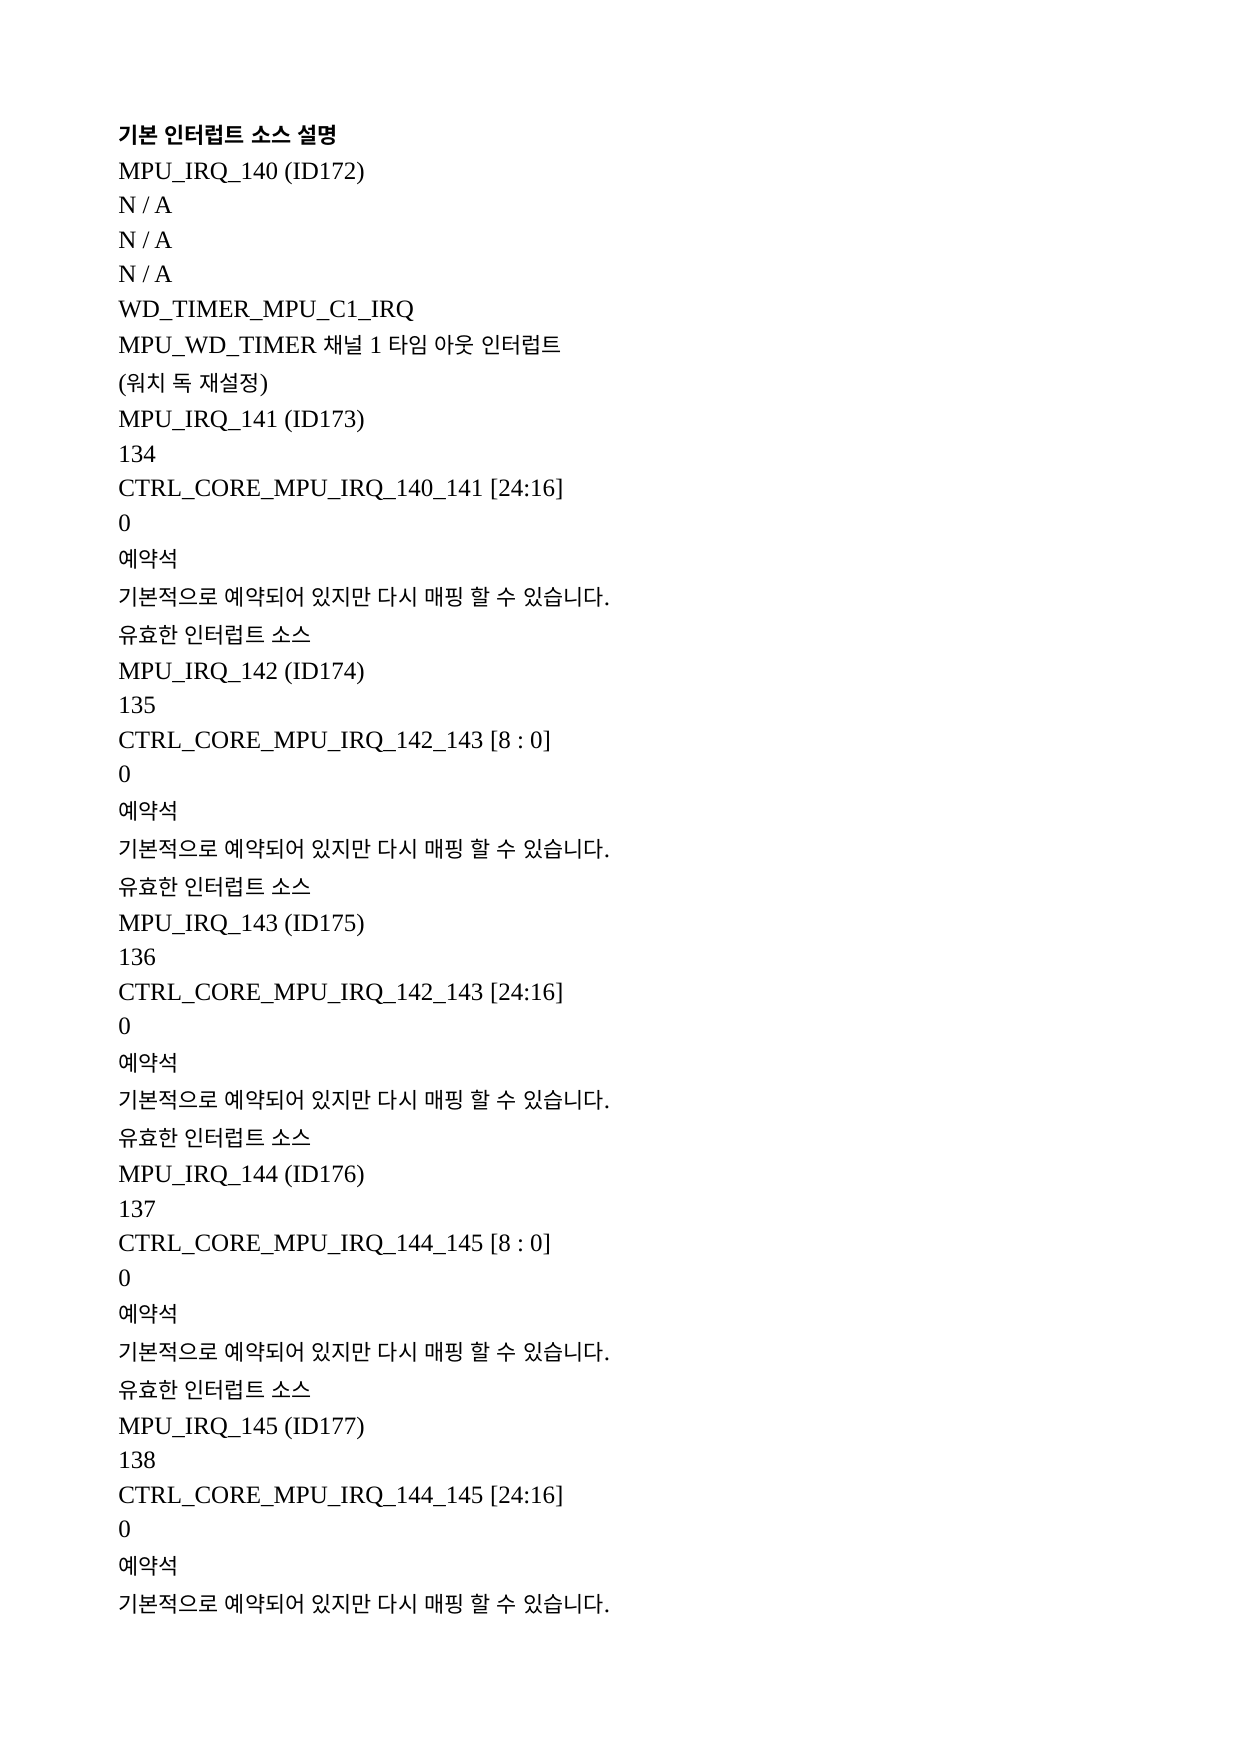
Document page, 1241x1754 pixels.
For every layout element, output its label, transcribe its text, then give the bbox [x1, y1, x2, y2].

text 137 [118, 1194, 1122, 1222]
text 기본적으로 예약되어 있지만 다시 매핑 할 수 있습니다. [118, 832, 1122, 863]
text 기본적으로 예약되어 있지만 다시 매핑 할 수 있습니다. [118, 1083, 1122, 1115]
text 기본적으로 예약되어 있지만 다시 매핑 할 수 있습니다. [118, 1587, 1122, 1618]
text CTRL_CORE_MPU_IRQ_142_143 [8 : 0] [118, 725, 1122, 754]
text WD_TIMER_MPU_C1_IRQ [118, 294, 1122, 323]
text 기본적으로 예약되어 있지만 다시 매핑 할 수 있습니다. [118, 1335, 1122, 1367]
text 0 [118, 508, 1122, 536]
text MPU_IRQ_144 (ID176) [118, 1159, 1122, 1188]
text 136 [118, 942, 1122, 971]
text CTRL_CORE_MPU_IRQ_140_141 [24:16] [118, 473, 1122, 502]
text MPU_IRQ_141 (ID173) [118, 404, 1122, 433]
text 유효한 인터럽트 소스 [118, 1121, 1122, 1153]
text 0 [118, 1263, 1122, 1291]
text 138 [118, 1445, 1122, 1474]
text 예약석 [118, 542, 1122, 574]
text (워치 독 재설정) [118, 366, 1122, 398]
text MPU_WD_TIMER 채널 1 타임 아웃 인터럽트 [118, 328, 1122, 360]
text MPU_IRQ_140 (ID172) [118, 156, 1122, 185]
text 유효한 인터럽트 소스 [118, 618, 1122, 650]
text MPU_IRQ_145 (ID177) [118, 1411, 1122, 1440]
text 예약석 [118, 1046, 1122, 1077]
text 기본 인터럽트 소스 설명 [118, 118, 1122, 150]
text N / A [118, 225, 1122, 254]
text CTRL_CORE_MPU_IRQ_144_145 [24:16] [118, 1480, 1122, 1509]
text N / A [118, 191, 1122, 219]
text 유효한 인터럽트 소스 [118, 870, 1122, 901]
text 134 [118, 439, 1122, 467]
text 0 [118, 1011, 1122, 1040]
text MPU_IRQ_143 (ID175) [118, 908, 1122, 936]
text 135 [118, 690, 1122, 719]
text 예약석 [118, 1549, 1122, 1581]
text 0 [118, 759, 1122, 788]
text 기본적으로 예약되어 있지만 다시 매핑 할 수 있습니다. [118, 580, 1122, 612]
text N / A [118, 259, 1122, 288]
text 예약석 [118, 794, 1122, 826]
text CTRL_CORE_MPU_IRQ_142_143 [24:16] [118, 977, 1122, 1005]
text 예약석 [118, 1297, 1122, 1329]
text MPU_IRQ_142 (ID174) [118, 656, 1122, 685]
text CTRL_CORE_MPU_IRQ_144_145 [8 : 0] [118, 1228, 1122, 1257]
text 0 [118, 1514, 1122, 1543]
text 유효한 인터럽트 소스 [118, 1373, 1122, 1405]
